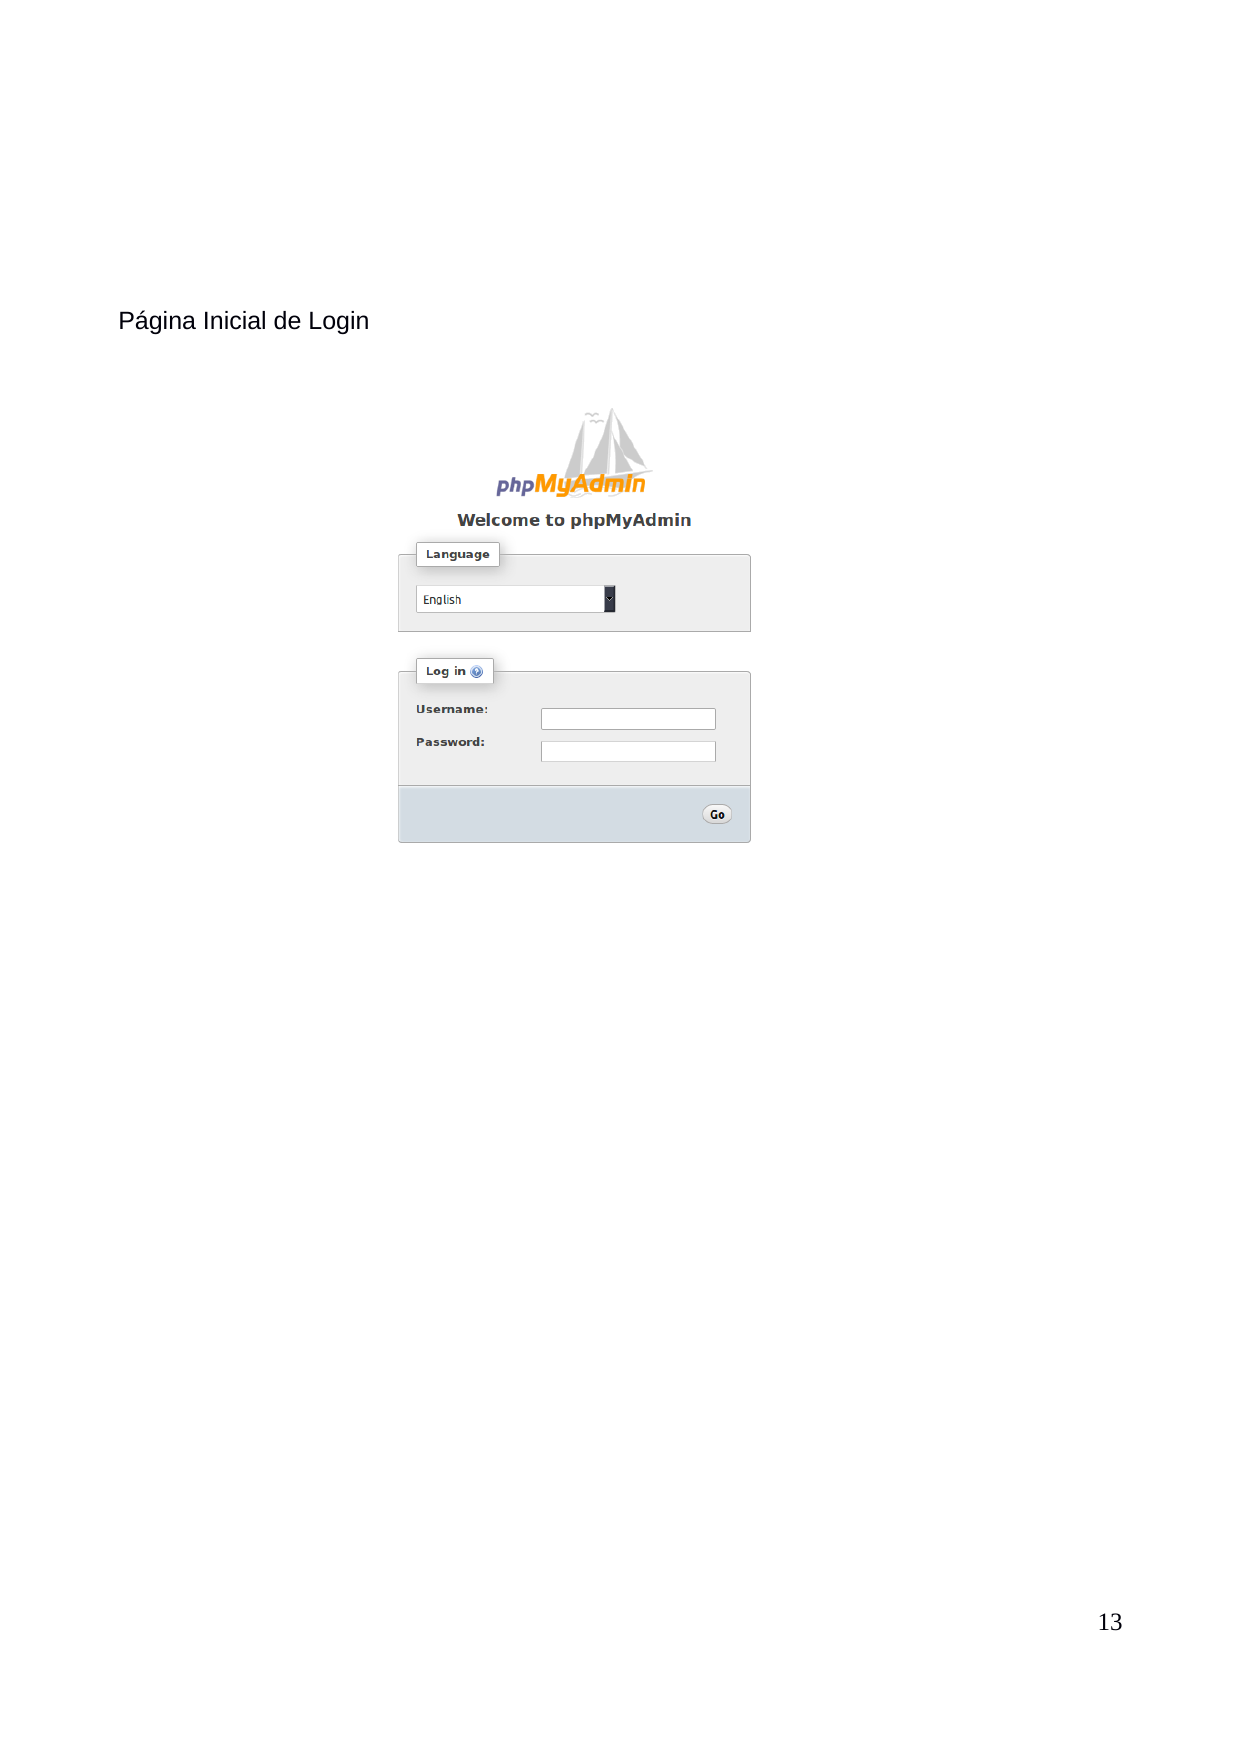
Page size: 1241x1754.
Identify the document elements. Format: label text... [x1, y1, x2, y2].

picture [349, 400, 820, 888]
text Página Inicial de Login [118, 306, 1122, 334]
